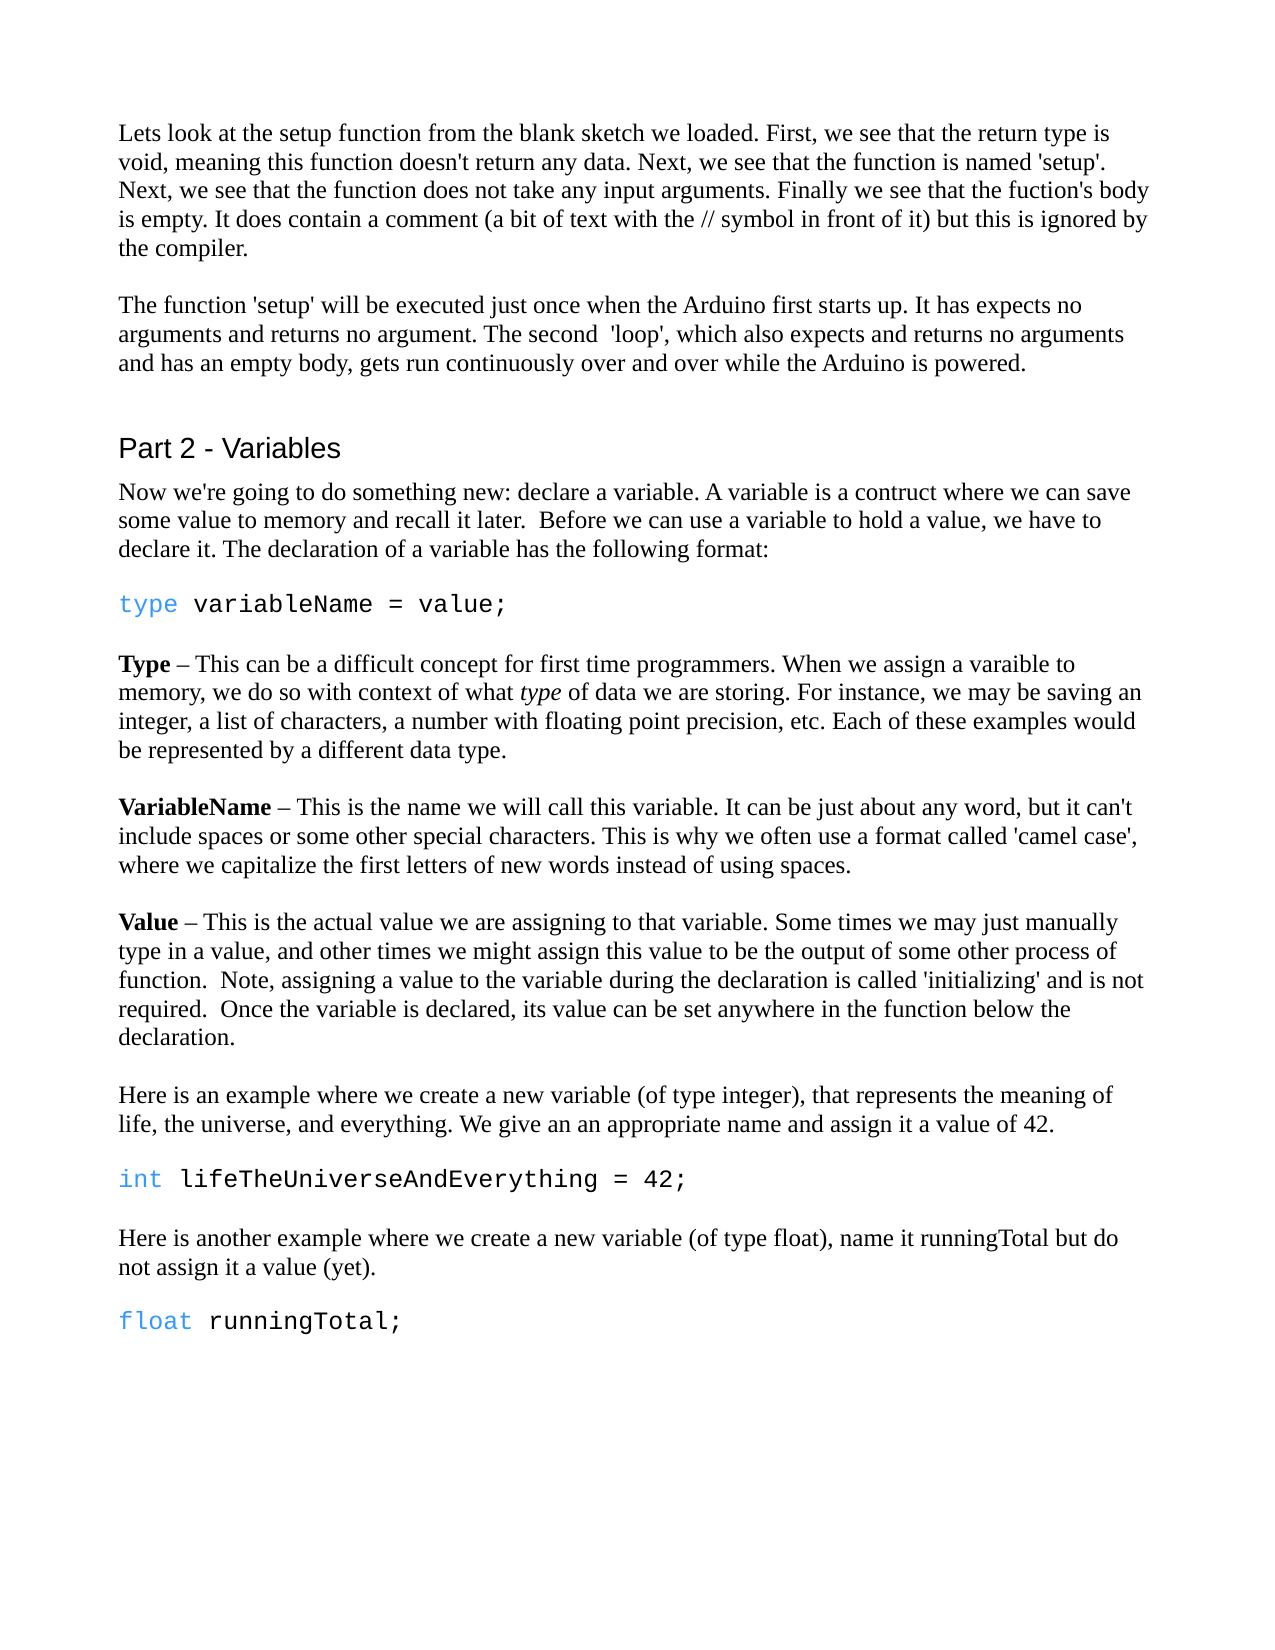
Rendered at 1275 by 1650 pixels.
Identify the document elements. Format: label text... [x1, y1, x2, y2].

subtitle Part 2 - Variables [118, 431, 1157, 464]
text Lets look at the setup function from the blank sketch we loaded. First, we see that the return type is void, meaning this function doesn't return any data. Next, we see that the function is named 'setup'. Next, we see that the function does not take any input arguments. Finally we see that the fuction's body is empty. It does contain a comment (a bit of text with the // symbol in front of it) but this is ignored by the compiler. The function 'setup' will be executed just once when the Arduino first starts up. It has expects no arguments and returns no argument. The second 'loop', which also expects and returns no arguments and has an empty body, gets run continuously over and over while the Arduino is powered. [118, 118, 1157, 406]
text Type – This can be a difficult concept for first time programmers. When we assign a varaible to memory, we do so with context of what type of data we are storing. For instance, we may be saving an integer, a list of characters, a number with floating point precision, etc. Each of these examples would be represented by a different data type. VariableName – This is the name we will call this variable. It can be just about any word, but it can't include spaces or some other special characters. This is why we often use a format called 'camel case', where we capitalize the first letters of new words instead of using spaces. Value – This is the actual value we are assigning to that variable. Some times we may just manually type in a value, and other times we might assign this value to be the output of some other process of function. Note, assigning a value to the variable during the declaration is called 'initializing' and is not required. Once the variable is declared, its value can be set anywhere in the function below the declaration. Here is an example where we create a new variable (of type integer), that represents the meaning of life, the universe, and everything. We give an an appropriate name and assign it a value of 42. int lifeTheUniverseAndEverything = 42; [118, 649, 1157, 1194]
text Here is another example where we create a new variable (of type float), name it runningTotal but do not assign it a value (yet). [118, 1223, 1157, 1280]
text Now we're going to do something new: declare a variable. A variable is a contruct where we can save some value to memory and recall it later. Before we can use a variable to hold a value, we have to declare it. The declaration of a variable has the following format: type variableName = value; [118, 477, 1157, 620]
text float runningTotal; [118, 1309, 1157, 1365]
